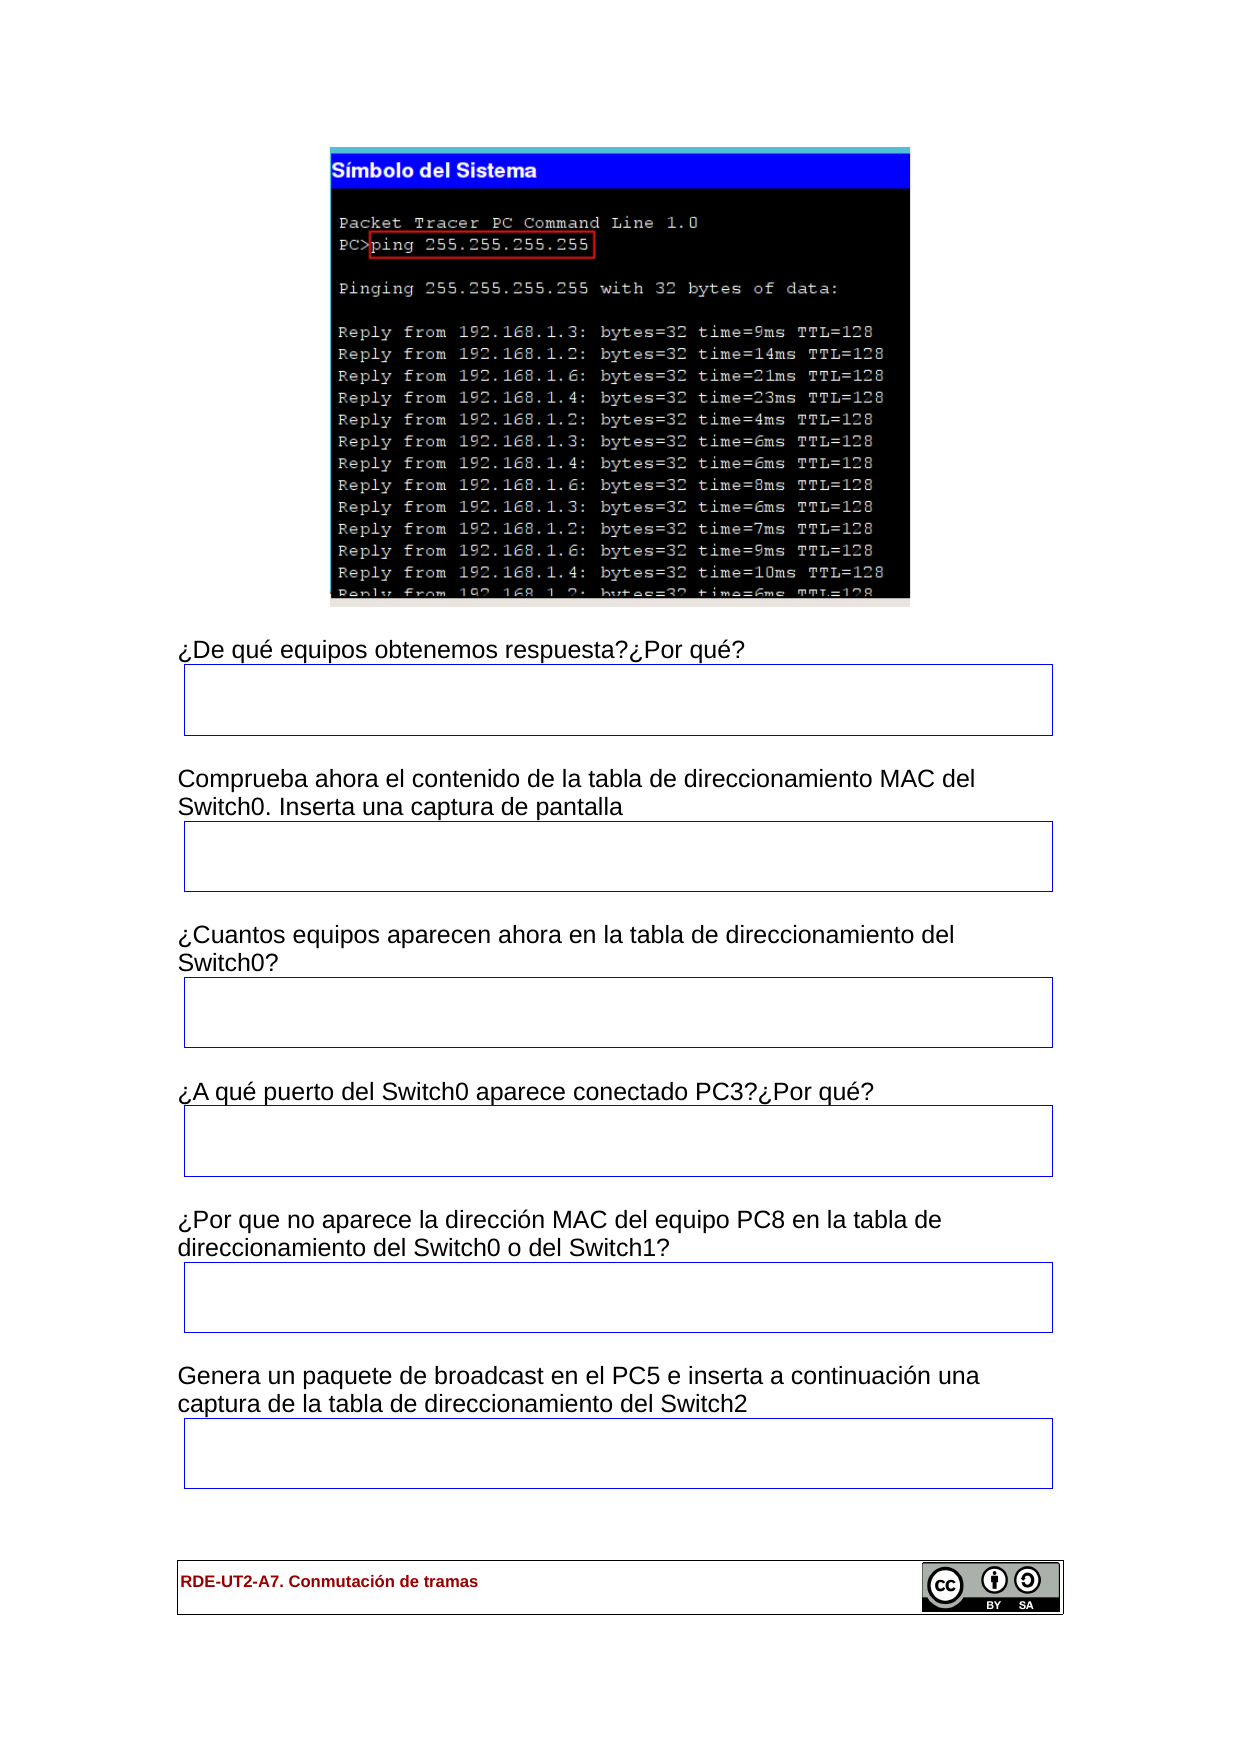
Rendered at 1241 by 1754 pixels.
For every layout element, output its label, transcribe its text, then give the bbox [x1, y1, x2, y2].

table_header [185, 665, 1052, 734]
table_header [185, 1263, 1052, 1332]
picture [329, 147, 911, 607]
text Comprueba ahora el contenido de la tabla de direccionamiento MAC del Switch0. Inserta una captura de pantalla [177, 765, 1063, 821]
text Genera un paquete de broadcast en el PC5 e inserta a continuación una captura de la tabla de direccionamiento del Switch2 [177, 1362, 1063, 1418]
table_header [185, 1106, 1052, 1176]
table_header [185, 978, 1052, 1047]
table_header [185, 822, 1052, 891]
table_header [185, 1419, 1052, 1488]
picture [922, 1562, 1060, 1612]
text ¿De qué equipos obtenemos respuesta?¿Por qué? [177, 636, 1063, 664]
text ¿Cuantos equipos aparecen ahora en la tabla de direccionamiento del Switch0? [177, 921, 1063, 977]
text ¿Por que no aparece la dirección MAC del equipo PC8 en la tabla de direccionamiento del Switch0 o del Switch1? [177, 1206, 1063, 1262]
text ¿A qué puerto del Switch0 aparece conectado PC3?¿Por qué? [177, 1077, 1063, 1105]
